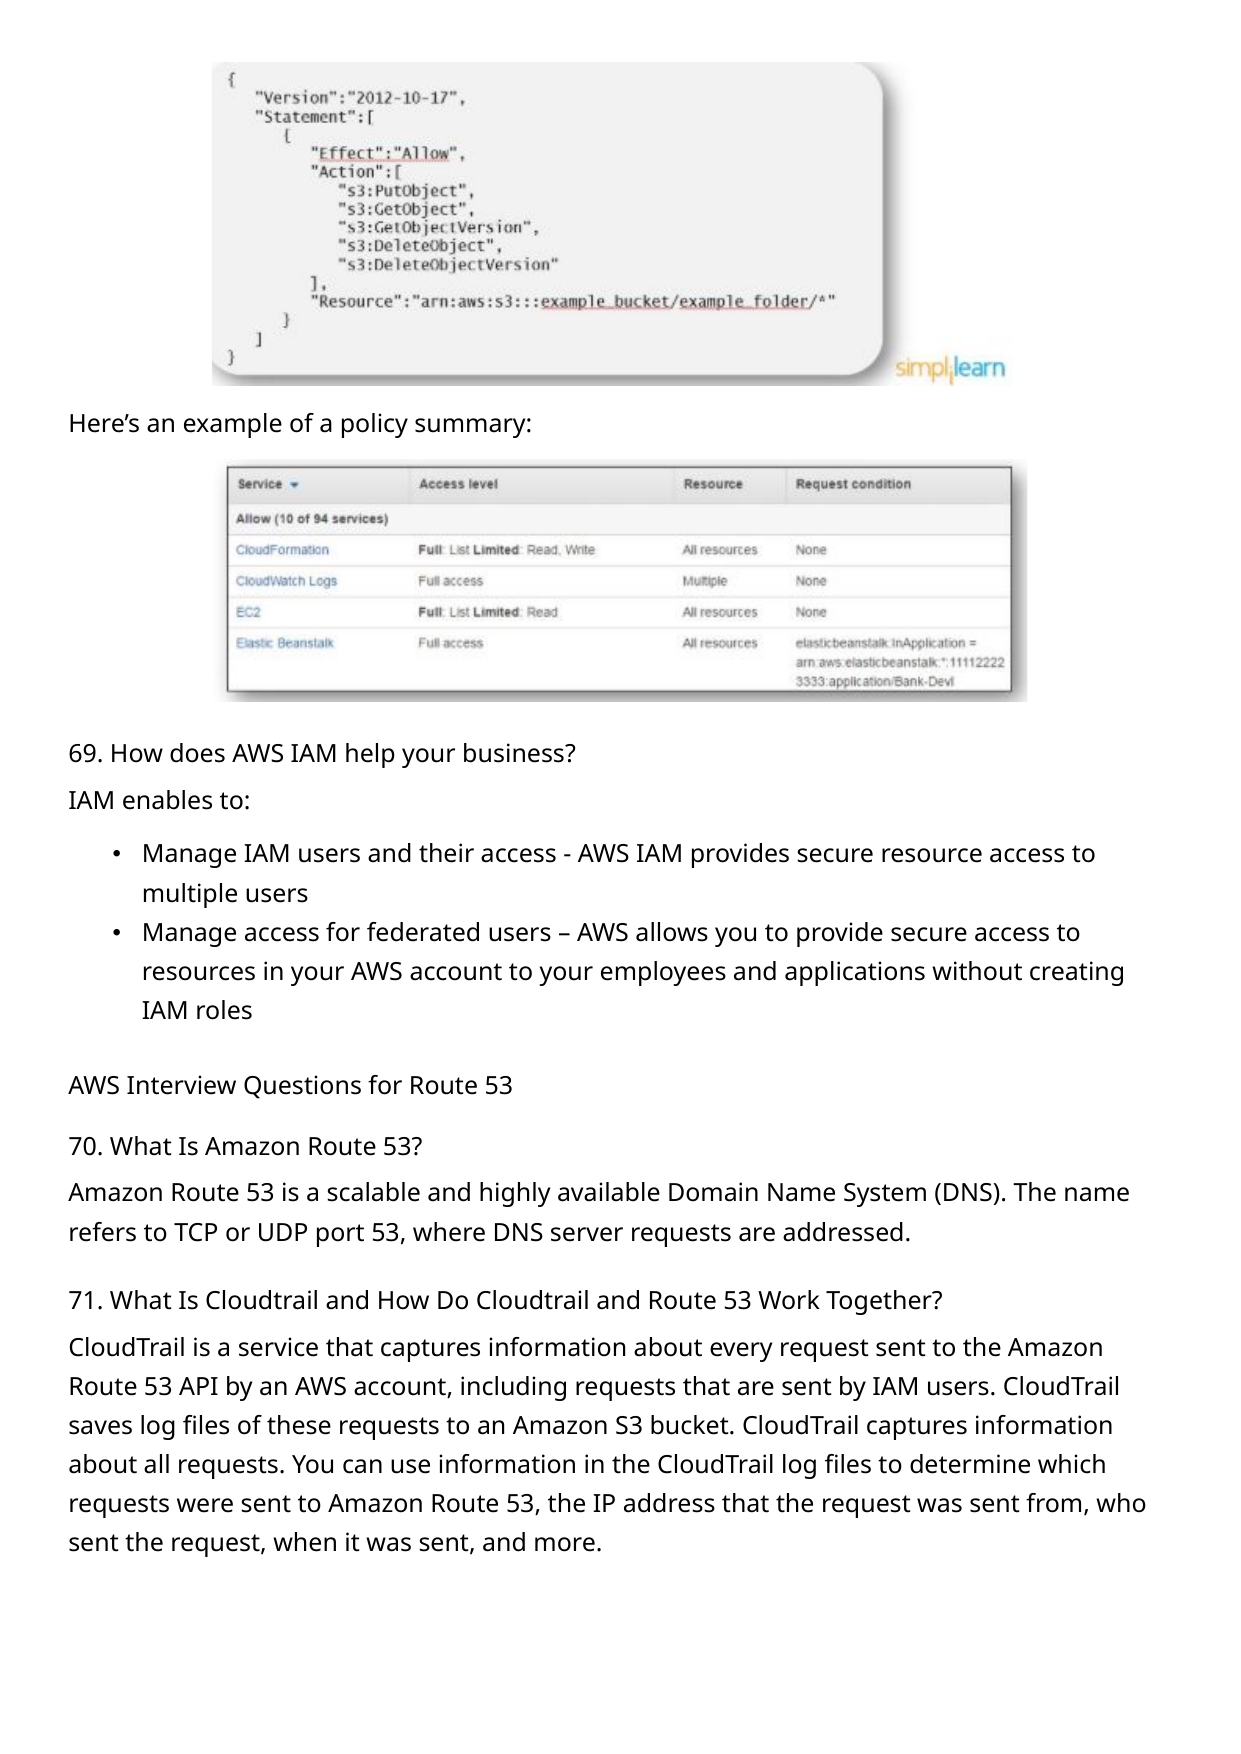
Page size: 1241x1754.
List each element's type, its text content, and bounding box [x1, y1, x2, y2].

text Here’s an example of a policy summary: [68, 406, 1173, 440]
list Manage IAM users and their access - AWS IAM provides secure resource access to multiple users [112, 836, 1173, 909]
subtitle 69. How does AWS IAM help your business? [68, 736, 1173, 770]
text IAM enables to: [68, 782, 1173, 816]
text Amazon Route 53 is a scalable and highly available Domain Name System (DNS). The name refers to TCP or UDP port 53, where DNS server requests are addressed. [68, 1175, 1173, 1248]
picture [213, 459, 1028, 702]
subtitle AWS Interview Questions for Route 53 [68, 1067, 1173, 1101]
list Manage access for federated users – AWS allows you to provide secure access to resources in your AWS account to your employees and applications without creating IAM roles [112, 914, 1173, 1027]
picture [211, 62, 1029, 386]
text CloudTrail is a service that captures information about every request sent to the Amazon Route 53 API by an AWS account, including requests that are sent by IAM users. CloudTrail saves log files of these requests to an Amazon S3 bucket. CloudTrail captures information about all requests. You can use information in the CloudTrail log files to determine which requests were sent to Amazon Route 53, the IP address that the request was sent from, who sent the request, when it was sent, and more. [68, 1329, 1173, 1559]
subtitle 70. What Is Amazon Route 53? [68, 1128, 1173, 1163]
subtitle 71. What Is Cloudtrail and How Do Cloudtrail and Route 53 Work Together? [68, 1283, 1173, 1317]
